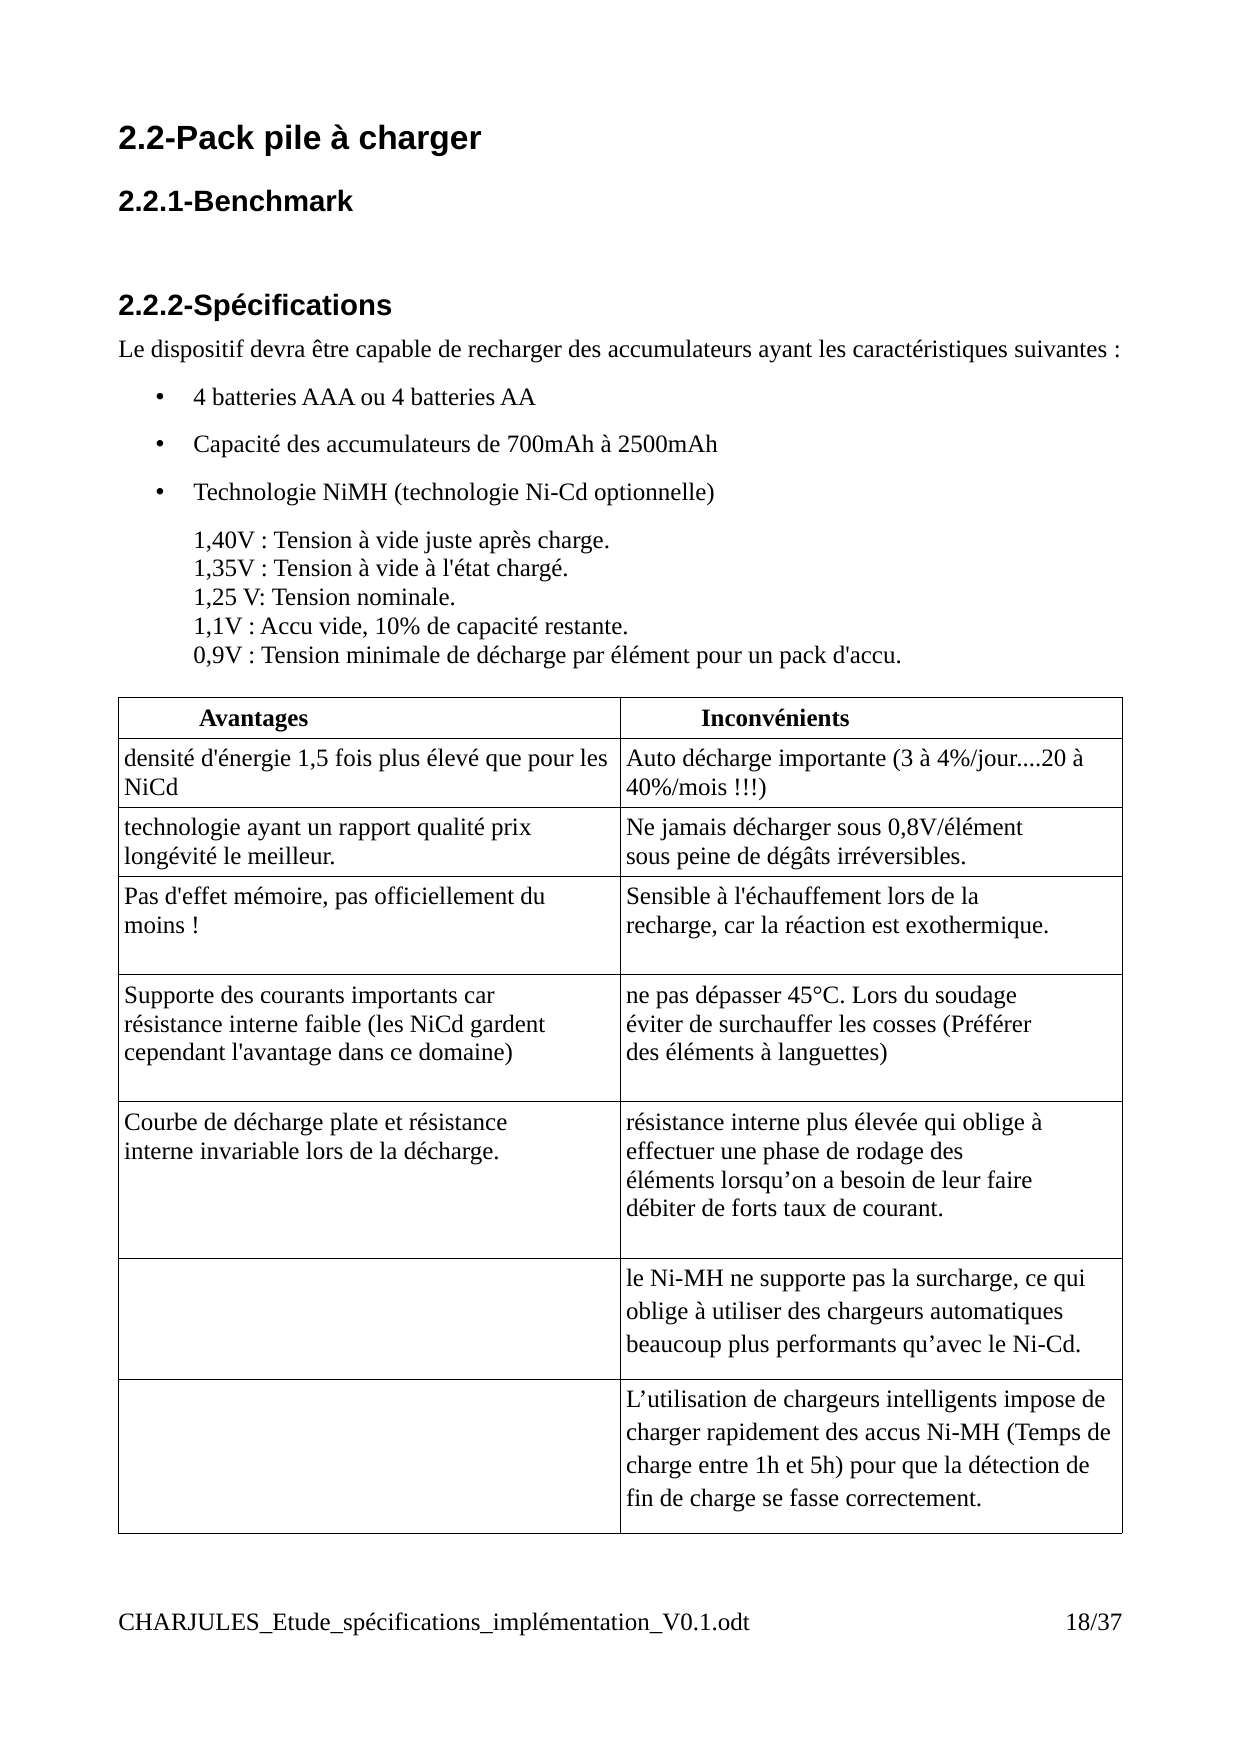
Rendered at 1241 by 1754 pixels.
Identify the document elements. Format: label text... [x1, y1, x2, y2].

table_cell [119, 1259, 620, 1378]
table_cell Courbe de décharge plate et résistance interne invariable lors de la décharge. [119, 1102, 620, 1257]
list 1,40V : Tension à vide juste après charge. 1,35V : Tension à vide à l'état chargé. 1,25 V: Tension nominale. 1,1V : Accu vide, 10% de capacité restante. 0,9V : Tension minimale de décharge par élément pour un pack d'accu. [156, 525, 1122, 668]
table_header Inconvénients [621, 698, 1122, 737]
table_cell technologie ayant un rapport qualité prix longévité le meilleur. [119, 808, 620, 876]
list 4 batteries AAA ou 4 batteries AA [156, 382, 1122, 411]
table_header Avantages [119, 698, 620, 737]
table_cell Sensible à l'échauffement lors de la recharge, car la réaction est exothermique. [621, 877, 1122, 974]
table_cell [119, 1380, 620, 1532]
table_cell le Ni-MH ne supporte pas la surcharge, ce qui oblige à utiliser des chargeurs automatiques beaucoup plus performants qu’avec le Ni-Cd. [621, 1259, 1122, 1378]
list Technologie NiMH (technologie Ni-Cd optionnelle) [156, 477, 1122, 506]
table_cell Supporte des courants importants car résistance interne faible (les NiCd gardent cependant l'avantage dans ce domaine) [119, 975, 620, 1101]
table_cell L’utilisation de chargeurs intelligents impose de charger rapidement des accus Ni-MH (Temps de charge entre 1h et 5h) pour que la détection de fin de charge se fasse correctement. [621, 1380, 1122, 1532]
table_cell Pas d'effet mémoire, pas officiellement du moins ! [119, 877, 620, 974]
table_cell densité d'énergie 1,5 fois plus élevé que pour les NiCd [119, 739, 620, 807]
table_cell Ne jamais décharger sous 0,8V/élément sous peine de dégâts irréversibles. [621, 808, 1122, 876]
subtitle 2.2-Pack pile à charger [118, 118, 1122, 157]
list Capacité des accumulateurs de 700mAh à 2500mAh [156, 429, 1122, 458]
table_cell Auto décharge importante (3 à 4%/jour....20 à 40%/mois !!!) [621, 739, 1122, 807]
table_cell résistance interne plus élevée qui oblige à effectuer une phase de rodage des éléments lorsqu’on a besoin de leur faire débiter de forts taux de courant. [621, 1102, 1122, 1257]
table_cell ne pas dépasser 45°C. Lors du soudage éviter de surchauffer les cosses (Préférer des éléments à languettes) [621, 975, 1122, 1101]
subtitle 2.2.1-Benchmark [118, 184, 1122, 218]
subtitle 2.2.2-Spécifications [118, 288, 1122, 322]
text Le dispositif devra être capable de recharger des accumulateurs ayant les caractéristiques suivantes : [118, 334, 1122, 363]
